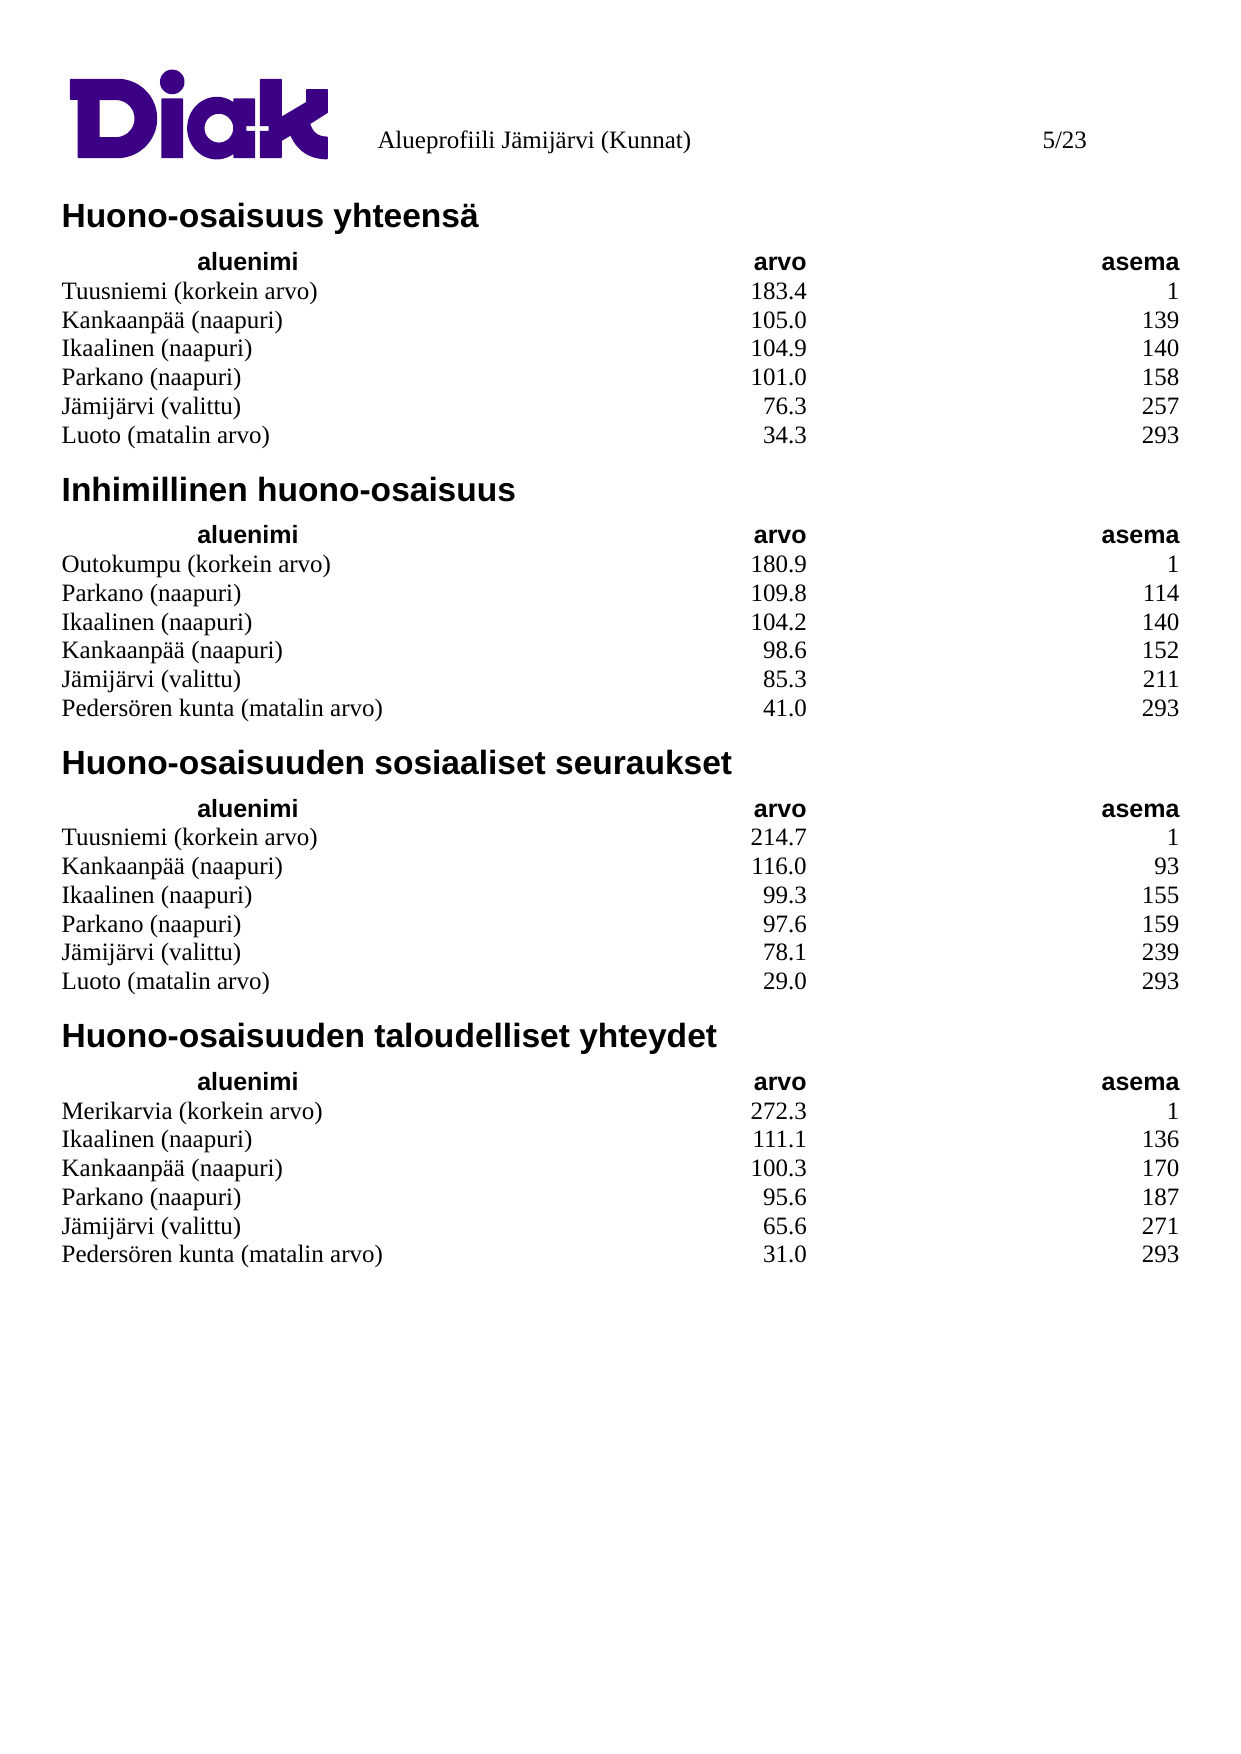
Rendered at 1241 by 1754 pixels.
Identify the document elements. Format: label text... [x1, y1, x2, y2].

table_cell 211 [806, 664, 1179, 693]
table_cell 104.9 [434, 334, 806, 362]
table_cell 41.0 [434, 693, 806, 722]
table_cell 293 [806, 966, 1179, 995]
table_cell Tuusniemi (korkein arvo) [61, 823, 434, 851]
table_cell 271 [806, 1211, 1179, 1239]
table_cell 101.0 [434, 362, 806, 391]
table_cell Ikaalinen (naapuri) [61, 880, 434, 909]
table_cell 1 [806, 549, 1179, 578]
table_cell Luoto (matalin arvo) [61, 966, 434, 995]
table_cell Kankaanpää (naapuri) [61, 305, 434, 333]
table_header aluenimi [61, 521, 434, 549]
table_cell Parkano (naapuri) [61, 909, 434, 937]
table_cell Outokumpu (korkein arvo) [61, 549, 434, 578]
table_cell 100.3 [434, 1153, 806, 1182]
table_header arvo [434, 521, 806, 549]
table_cell Jämijärvi (valittu) [61, 664, 434, 693]
table_cell Luoto (matalin arvo) [61, 420, 434, 448]
subtitle Huono-osaisuuden taloudelliset yhteydet [61, 1016, 1179, 1054]
table_header aluenimi [61, 1067, 434, 1096]
table_cell 155 [806, 880, 1179, 909]
table_cell 1 [806, 823, 1179, 851]
table_cell 105.0 [434, 305, 806, 333]
table_header asema [806, 247, 1179, 276]
table_cell Tuusniemi (korkein arvo) [61, 276, 434, 305]
table_cell 116.0 [434, 851, 806, 880]
table_cell 159 [806, 909, 1179, 937]
table_header aluenimi [61, 794, 434, 822]
table_cell Parkano (naapuri) [61, 578, 434, 607]
table_cell Ikaalinen (naapuri) [61, 334, 434, 362]
table_cell Pedersören kunta (matalin arvo) [61, 1240, 434, 1268]
table_cell 31.0 [434, 1240, 806, 1268]
table_cell Jämijärvi (valittu) [61, 1211, 434, 1239]
table_cell 136 [806, 1125, 1179, 1153]
table_cell 158 [806, 362, 1179, 391]
subtitle Inhimillinen huono-osaisuus [61, 469, 1179, 508]
table_header asema [806, 521, 1179, 549]
table_cell Parkano (naapuri) [61, 362, 434, 391]
table_cell 114 [806, 578, 1179, 607]
table_cell Jämijärvi (valittu) [61, 391, 434, 420]
table_cell 34.3 [434, 420, 806, 448]
table_cell Merikarvia (korkein arvo) [61, 1096, 434, 1124]
table_cell 85.3 [434, 664, 806, 693]
table_header aluenimi [61, 247, 434, 276]
table_cell 293 [806, 1240, 1179, 1268]
subtitle Huono-osaisuuden sosiaaliset seuraukset [61, 743, 1179, 781]
table_cell 293 [806, 420, 1179, 448]
table_cell 139 [806, 305, 1179, 333]
table_cell 29.0 [434, 966, 806, 995]
table_cell 239 [806, 938, 1179, 966]
table_cell 1 [806, 276, 1179, 305]
table_cell 214.7 [434, 823, 806, 851]
table_cell Jämijärvi (valittu) [61, 938, 434, 966]
table_cell 99.3 [434, 880, 806, 909]
table_header arvo [434, 1067, 806, 1096]
table_cell Ikaalinen (naapuri) [61, 1125, 434, 1153]
table_cell Ikaalinen (naapuri) [61, 607, 434, 636]
table_cell 140 [806, 334, 1179, 362]
table_cell 65.6 [434, 1211, 806, 1239]
table_cell 180.9 [434, 549, 806, 578]
table_cell 187 [806, 1182, 1179, 1211]
table_cell 111.1 [434, 1125, 806, 1153]
table_header arvo [434, 247, 806, 276]
table_cell Pedersören kunta (matalin arvo) [61, 693, 434, 722]
table_cell Kankaanpää (naapuri) [61, 1153, 434, 1182]
table_cell Parkano (naapuri) [61, 1182, 434, 1211]
table_cell 109.8 [434, 578, 806, 607]
table_cell Kankaanpää (naapuri) [61, 636, 434, 664]
table_header arvo [434, 794, 806, 822]
table_cell 140 [806, 607, 1179, 636]
table_cell 78.1 [434, 938, 806, 966]
table_cell 152 [806, 636, 1179, 664]
subtitle Huono-osaisuus yhteensä [61, 196, 1179, 235]
table_cell 76.3 [434, 391, 806, 420]
table_cell 93 [806, 851, 1179, 880]
table_cell Kankaanpää (naapuri) [61, 851, 434, 880]
table_cell 104.2 [434, 607, 806, 636]
table_cell 1 [806, 1096, 1179, 1124]
table_cell 98.6 [434, 636, 806, 664]
table_cell 95.6 [434, 1182, 806, 1211]
table_cell 97.6 [434, 909, 806, 937]
table_cell 257 [806, 391, 1179, 420]
table_header asema [806, 1067, 1179, 1096]
table_cell 293 [806, 693, 1179, 722]
table_cell 272.3 [434, 1096, 806, 1124]
table_cell 183.4 [434, 276, 806, 305]
table_header asema [806, 794, 1179, 822]
table_cell 170 [806, 1153, 1179, 1182]
